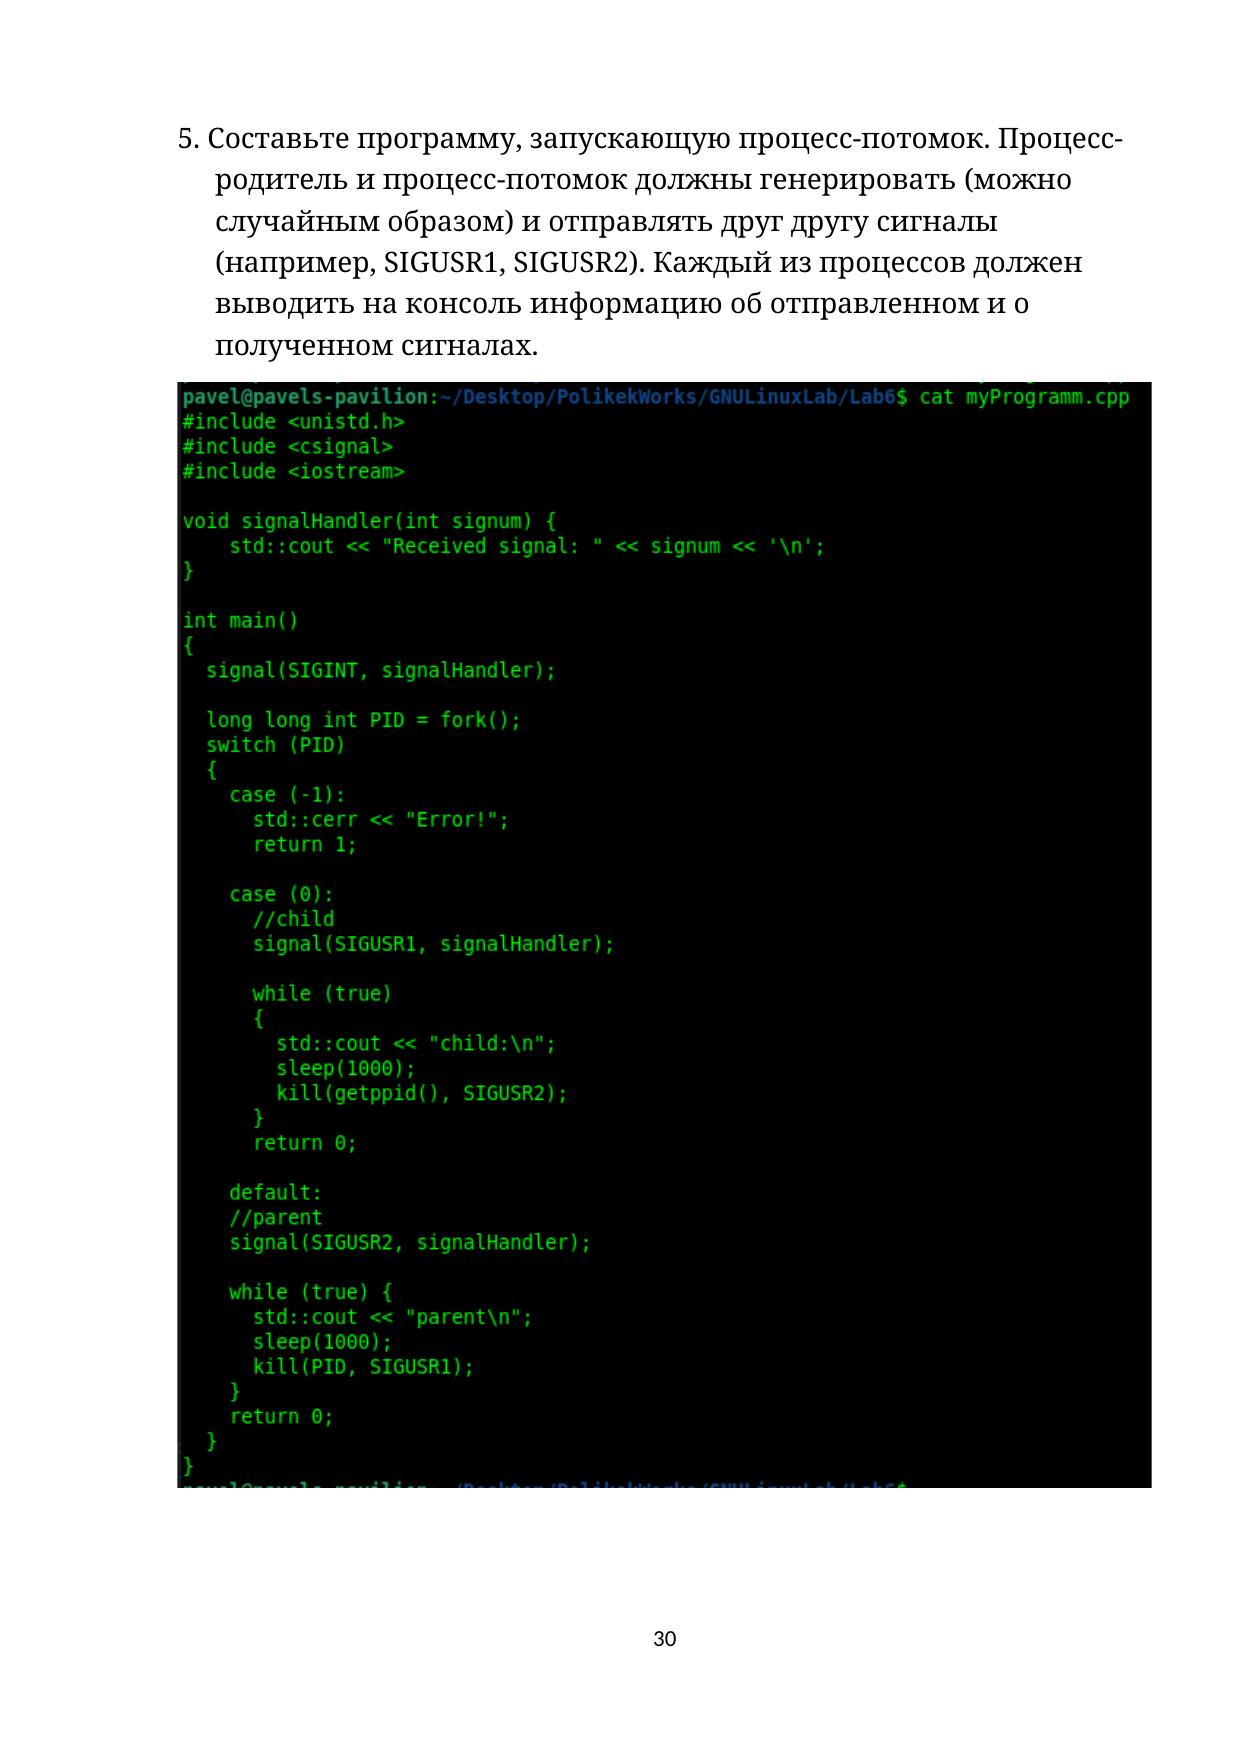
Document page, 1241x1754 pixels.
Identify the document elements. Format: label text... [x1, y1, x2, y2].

text 5. Составьте программу, запускающую процесс-потомок. Процесс-родитель и процесс-потомок должны генерировать (можно случайным образом) и отправлять друг другу сигналы (например, SIGUSR1, SIGUSR2). Каждый из процессов должен выводить на консоль информацию об отправленном и о полученном сигналах. [177, 118, 1152, 363]
picture [177, 382, 1152, 1488]
